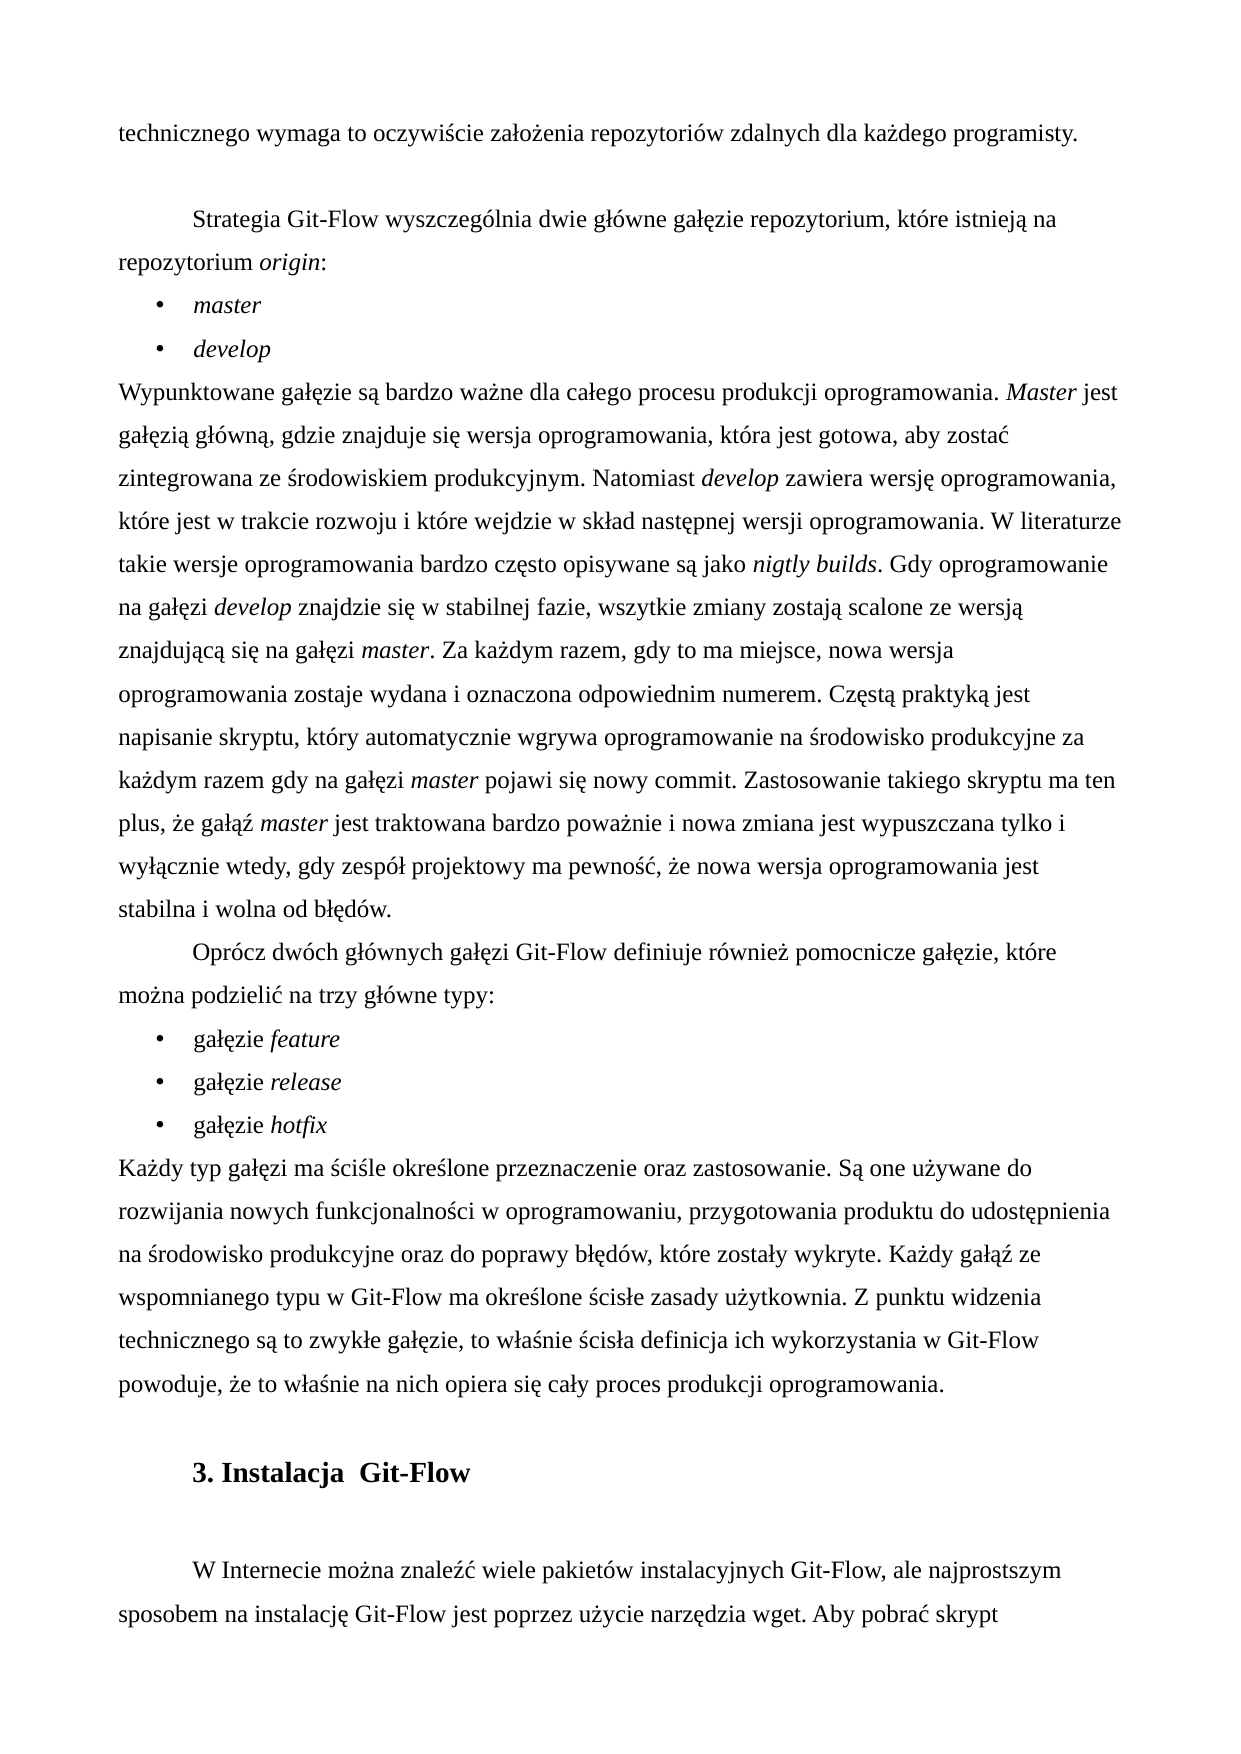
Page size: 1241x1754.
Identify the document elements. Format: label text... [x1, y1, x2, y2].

text Wypunktowane gałęzie są bardzo ważne dla całego procesu produkcji oprogramowania. Master jest gałęzią główną, gdzie znajduje się wersja oprogramowania, która jest gotowa, aby zostać zintegrowana ze środowiskiem produkcyjnym. Natomiast develop zawiera wersję oprogramowania, które jest w trakcie rozwoju i które wejdzie w skład następnej wersji oprogramowania. W literaturze takie wersje oprogramowania bardzo często opisywane są jako nigtly builds. Gdy oprogramowanie na gałęzi develop znajdzie się w stabilnej fazie, wszytkie zmiany zostają scalone ze wersją znajdującą się na gałęzi master. Za każdym razem, gdy to ma miejsce, nowa wersja oprogramowania zostaje wydana i oznaczona odpowiednim numerem. Częstą praktyką jest napisanie skryptu, który automatycznie wgrywa oprogramowanie na środowisko produkcyjne za każdym razem gdy na gałęzi master pojawi się nowy commit. Zastosowanie takiego skryptu ma ten plus, że gałąź master jest traktowana bardzo poważnie i nowa zmiana jest wypuszczana tylko i wyłącznie wtedy, gdy zespół projektowy ma pewność, że nowa wersja oprogramowania jest stabilna i wolna od błędów. [118, 377, 1122, 923]
list develop [156, 334, 1122, 362]
text W Internecie można znaleźć wiele pakietów instalacyjnych Git-Flow, ale najprostszym sposobem na instalację Git-Flow jest poprzez użycie narzędzia wget. Aby pobrać skrypt [118, 1556, 1122, 1627]
text technicznego wymaga to oczywiście założenia repozytoriów zdalnych dla każdego programisty. [118, 118, 1122, 147]
list gałęzie hotfix [156, 1110, 1122, 1139]
text 3. Instalacja Git-Flow [118, 1455, 1122, 1488]
text Każdy typ gałęzi ma ściśle określone przeznaczenie oraz zastosowanie. Są one używane do rozwijania nowych funkcjonalności w oprogramowaniu, przygotowania produktu do udostępnienia na środowisko produkcyjne oraz do poprawy błędów, które zostały wykryte. Każdy gałąź ze wspomnianego typu w Git-Flow ma określone ścisłe zasady użytkownia. Z punktu widzenia technicznego są to zwykłe gałęzie, to właśnie ścisła definicja ich wykorzystania w Git-Flow powoduje, że to właśnie na nich opiera się cały proces produkcji oprogramowania. [118, 1153, 1122, 1397]
list gałęzie feature [156, 1024, 1122, 1052]
text Strategia Git-Flow wyszczególnia dwie główne gałęzie repozytorium, które istnieją na repozytorium origin: [118, 204, 1122, 276]
list gałęzie release [156, 1067, 1122, 1096]
list master [156, 291, 1122, 319]
text Oprócz dwóch głównych gałęzi Git-Flow definiuje również pomocnicze gałęzie, które można podzielić na trzy główne typy: [118, 937, 1122, 1009]
